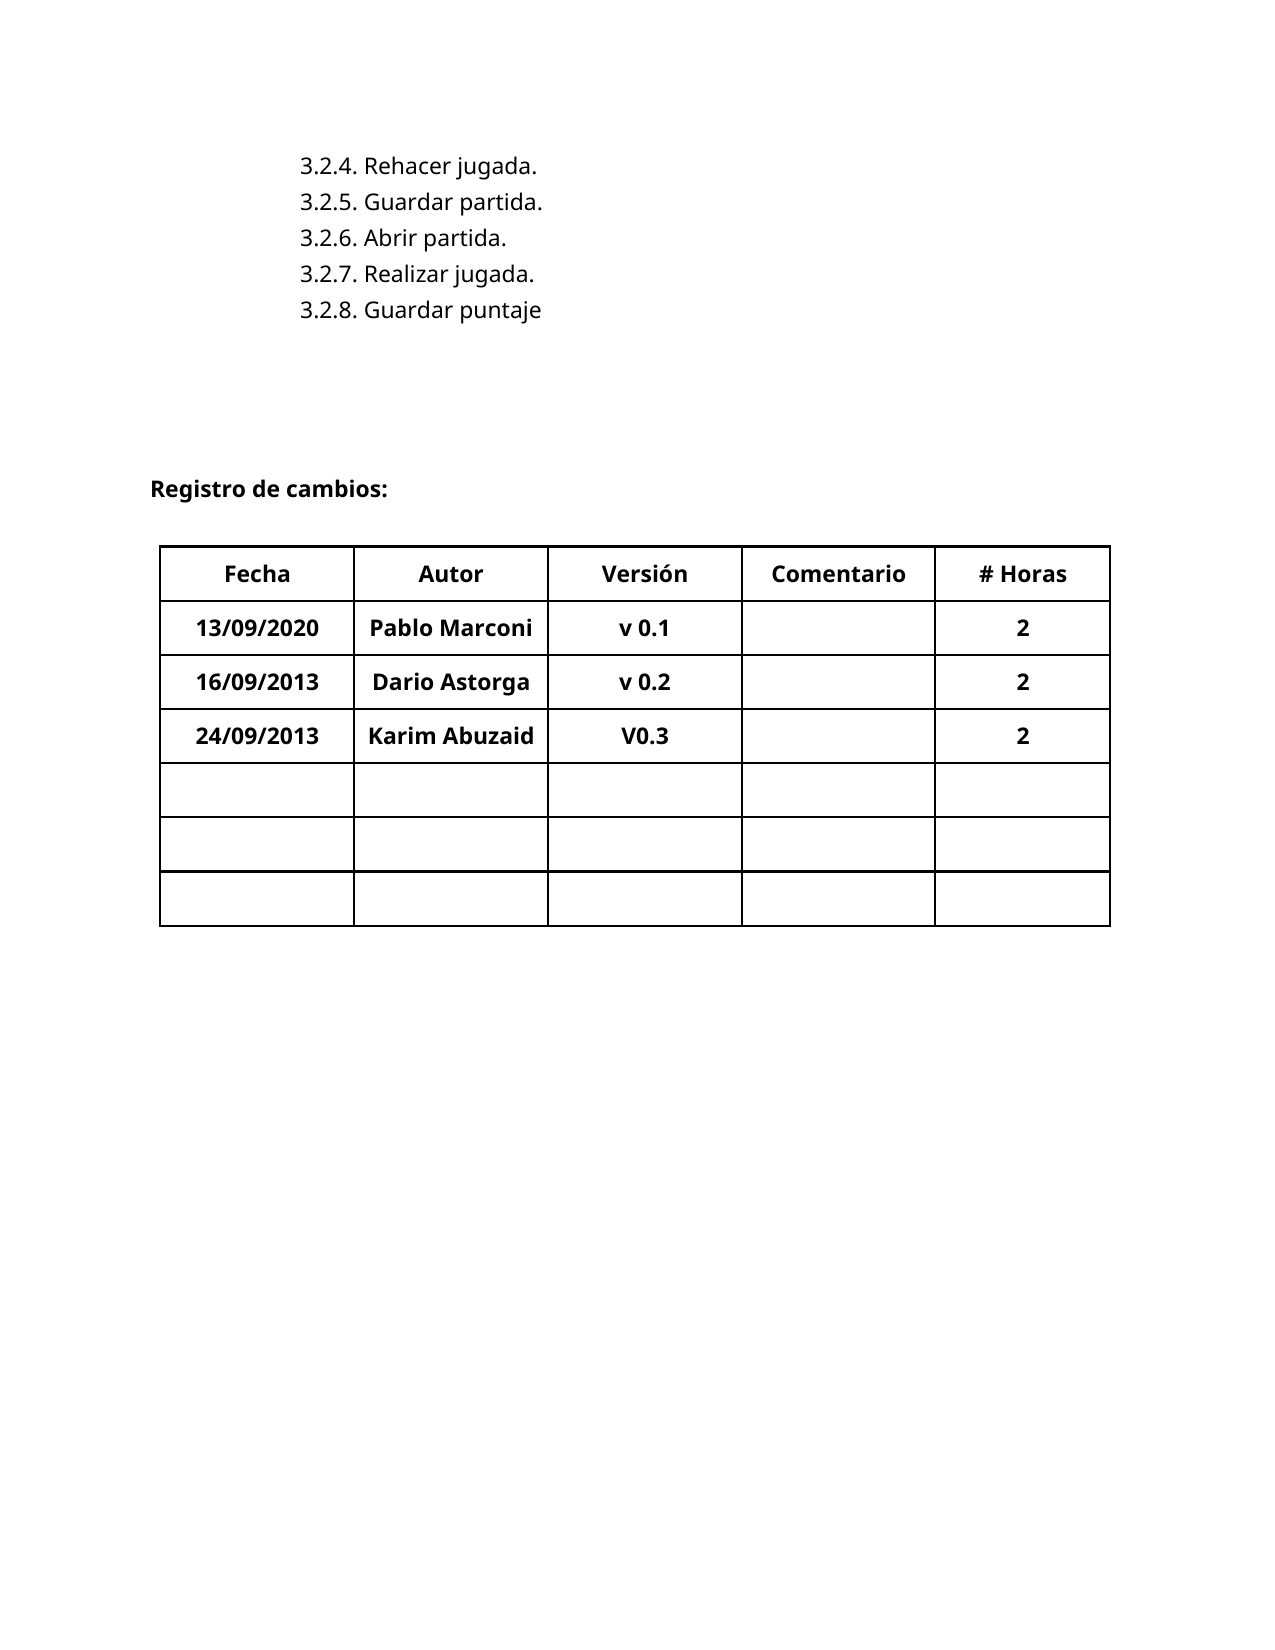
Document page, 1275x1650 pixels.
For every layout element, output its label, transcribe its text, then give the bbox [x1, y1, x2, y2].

table_cell [355, 818, 547, 870]
table_cell v 0.1 [549, 602, 741, 654]
table_cell 13/09/2020 [161, 602, 353, 654]
table_cell [161, 873, 353, 924]
table_cell 2 [936, 602, 1109, 654]
table_cell [743, 818, 934, 870]
table_header # Horas [936, 548, 1109, 599]
table_cell [549, 873, 741, 924]
table_header Comentario [743, 548, 934, 599]
text 3.2.6. Abrir partida. [150, 222, 1166, 253]
table_cell 24/09/2013 [161, 710, 353, 762]
table_cell 2 [936, 710, 1109, 762]
table_cell [936, 818, 1109, 870]
table_header Versión [549, 548, 741, 599]
text 3.2.5. Guardar partida. [150, 186, 1166, 217]
table_cell [549, 818, 741, 870]
table_cell [936, 764, 1109, 816]
table_cell Karim Abuzaid [355, 710, 547, 762]
table_cell Dario Astorga [355, 656, 547, 708]
table_cell [936, 873, 1109, 924]
text Registro de cambios: [150, 473, 1166, 505]
table_cell [355, 764, 547, 816]
text 3.2.4. Rehacer jugada. [150, 150, 1166, 181]
table_cell V0.3 [549, 710, 741, 762]
table_cell [743, 764, 934, 816]
table_cell v 0.2 [549, 656, 741, 708]
text 3.2.7. Realizar jugada. [150, 258, 1166, 289]
table_cell 2 [936, 656, 1109, 708]
table_cell [355, 873, 547, 924]
table_cell [743, 710, 934, 762]
table_cell Pablo Marconi [355, 602, 547, 654]
table_cell [161, 764, 353, 816]
table_cell 16/09/2013 [161, 656, 353, 708]
text 3.2.8. Guardar puntaje [150, 294, 1166, 325]
table_cell [161, 818, 353, 870]
table_cell [743, 602, 934, 654]
table_cell [549, 764, 741, 816]
table_cell [743, 873, 934, 924]
table_header Autor [355, 548, 547, 599]
table_header Fecha [161, 548, 353, 599]
table_cell [743, 656, 934, 708]
